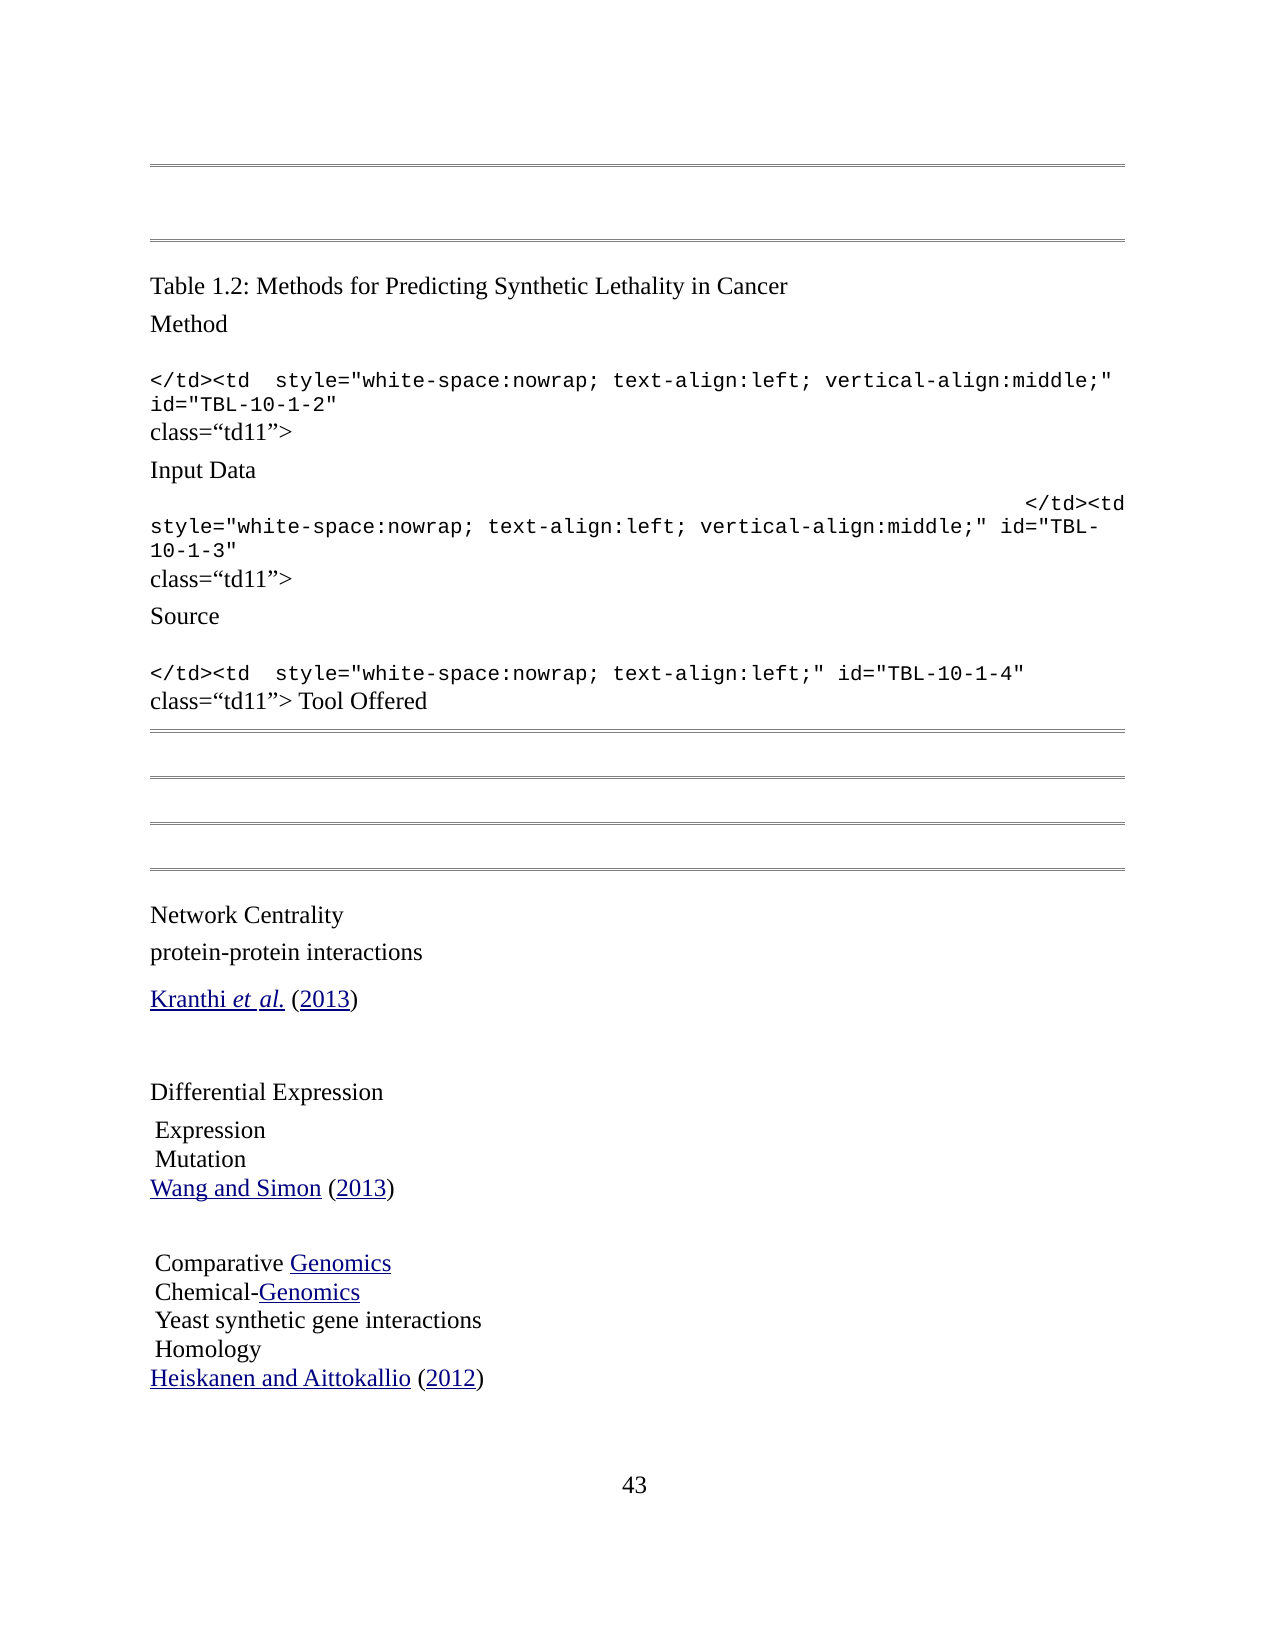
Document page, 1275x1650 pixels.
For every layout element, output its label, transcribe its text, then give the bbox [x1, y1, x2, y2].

text Heiskanen and Aittokallio (2012) [150, 1363, 1125, 1392]
table_header Expression [150, 1115, 1125, 1144]
text class=“td11”> [150, 417, 1125, 446]
text </td><td style="white-space:nowrap; text-align:left; vertical-align:middle;" id="TBL-10-1-3" [150, 493, 1125, 564]
table_header Yeast synthetic gene interactions [150, 1306, 1125, 1334]
text Wang and Simon (2013) [150, 1173, 1125, 1201]
text Source [150, 601, 1125, 630]
table_cell Mutation [150, 1144, 1125, 1173]
text class=“td11”> [150, 564, 1125, 592]
text </td><td style="white-space:nowrap; text-align:left; vertical-align:middle;" id="TBL-10-1-2" [150, 346, 1125, 417]
text </td><td style="white-space:nowrap; text-align:left;" id="TBL-10-1-4" [150, 639, 1125, 686]
text Table 1.2: Methods for Predicting Synthetic Lethality in Cancer [150, 271, 1125, 300]
table_header Comparative Genomics [150, 1248, 1125, 1277]
table_cell Homology [150, 1334, 1125, 1363]
text Method [150, 309, 1125, 337]
text Kranthi et al. (2013) [150, 984, 1125, 1013]
text protein-protein interactions [150, 937, 1125, 966]
text class=“td11”> Tool Offered [150, 686, 1125, 715]
text Network Centrality [150, 900, 1125, 928]
text Input Data [150, 455, 1125, 484]
table_cell Chemical-Genomics [150, 1277, 1125, 1306]
text Differential Expression [150, 1077, 1125, 1106]
